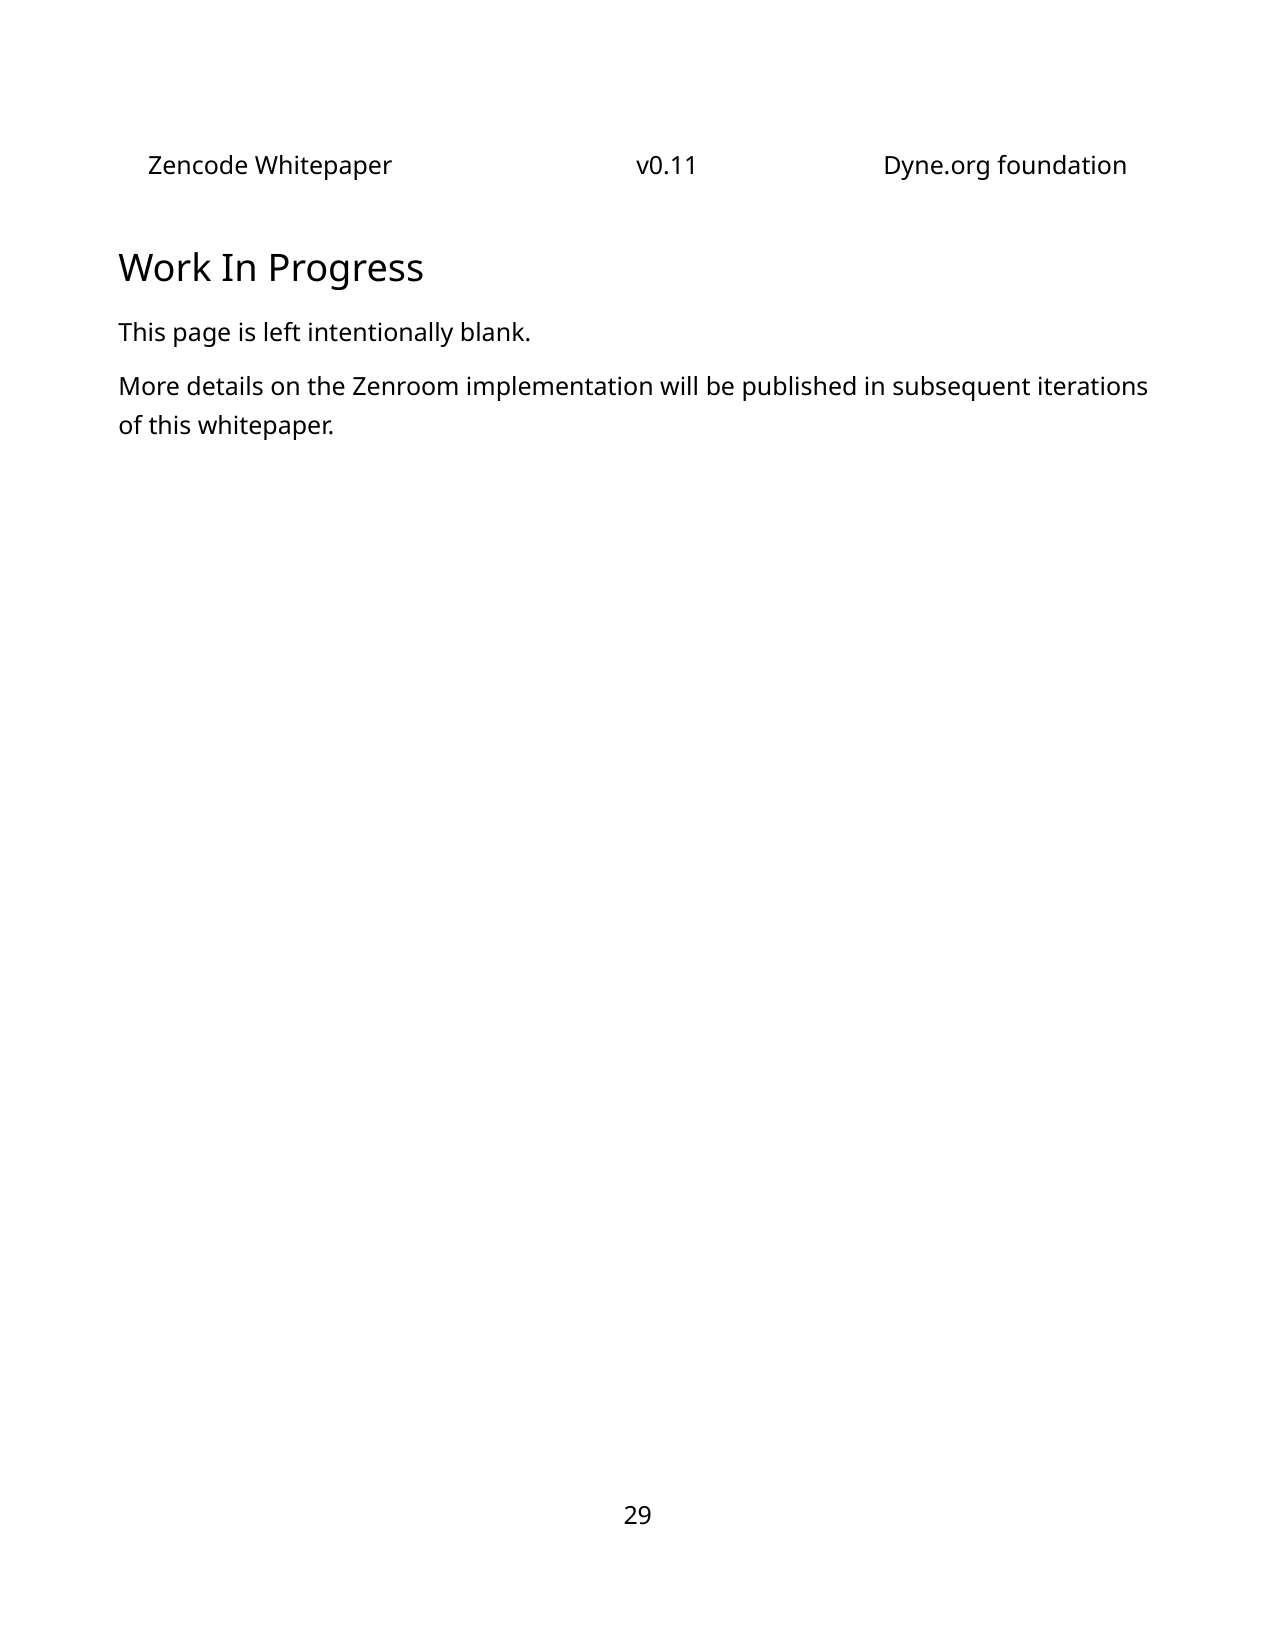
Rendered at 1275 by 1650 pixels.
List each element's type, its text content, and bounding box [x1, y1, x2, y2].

text Work In Progress [118, 241, 1157, 292]
text More details on the Zenroom implementation will be published in subsequent iterations of this whitepaper. [118, 368, 1157, 442]
text This page is left intentionally blank. [118, 315, 1157, 349]
